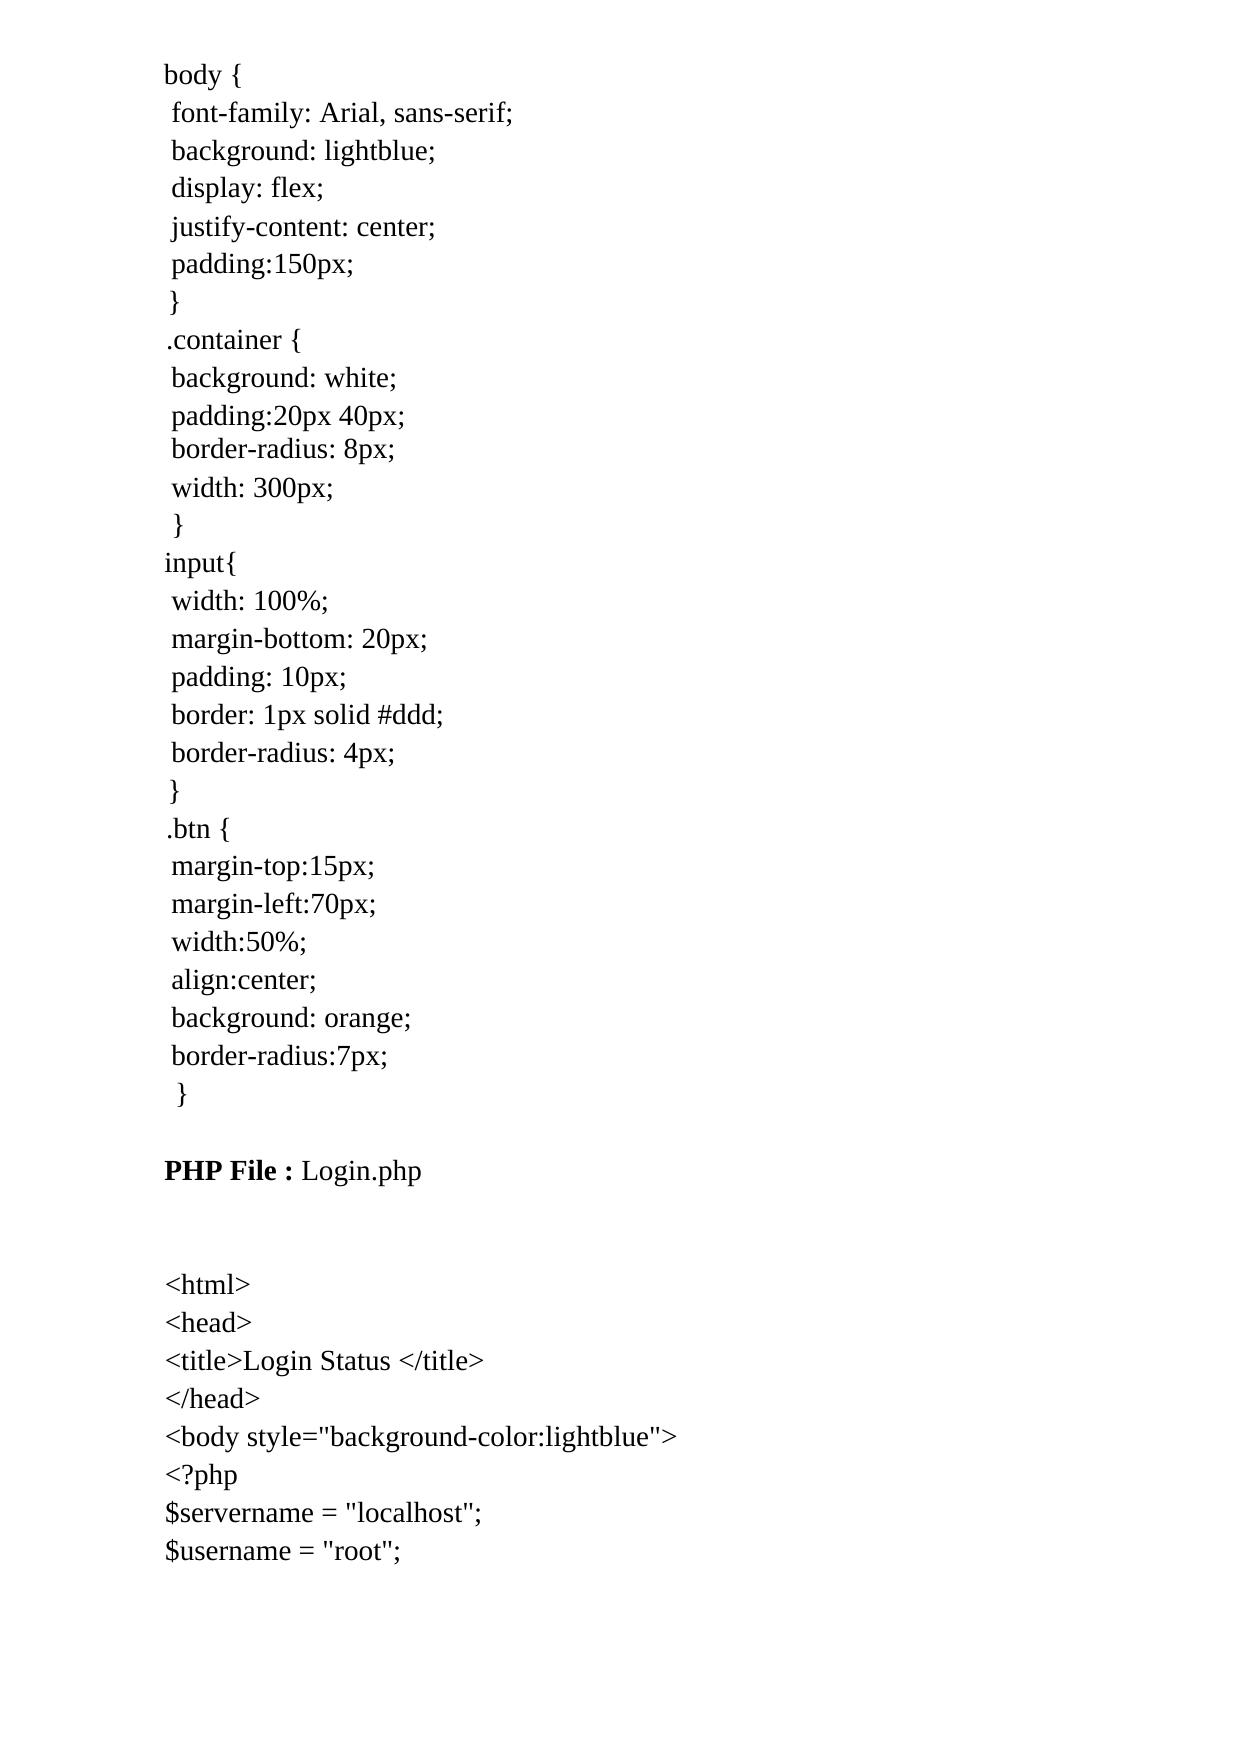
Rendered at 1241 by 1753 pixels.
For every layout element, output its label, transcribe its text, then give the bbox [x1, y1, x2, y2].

text width:50%; [164, 924, 1197, 958]
text margin-top:15px; [164, 848, 1197, 882]
text background: orange; [164, 1000, 1197, 1034]
text } [167, 773, 1197, 806]
text } [175, 1076, 1197, 1109]
text margin-left:70px; [164, 887, 1197, 920]
text display: flex; [164, 171, 1197, 204]
text border-radius: 8px; [164, 432, 1197, 465]
text border-radius: 4px; [164, 735, 1197, 768]
text margin-bottom: 20px; [164, 621, 1197, 655]
text width: 100%; [164, 583, 1197, 617]
text border: 1px solid #ddd; [164, 697, 1197, 731]
text padding:150px; [164, 246, 1197, 280]
text <head> [164, 1306, 1197, 1339]
text padding:20px 40px; [164, 398, 1197, 432]
text <html> [164, 1267, 1197, 1301]
text background: white; [164, 360, 1197, 394]
text width: 300px; [164, 470, 1197, 503]
text background: lightblue; [164, 133, 1197, 166]
text $servername = "localhost"; [165, 1495, 1197, 1528]
text .container { [166, 322, 1197, 356]
text font-family: Arial, sans-serif; [164, 95, 1197, 128]
text border-radius:7px; [164, 1038, 1197, 1072]
text </head> [164, 1381, 1197, 1415]
text padding: 10px; [164, 659, 1197, 693]
text $username = "root"; [165, 1533, 1197, 1566]
text } [164, 507, 1197, 541]
text <?php [164, 1457, 1197, 1491]
text } [167, 284, 1197, 318]
text PHP File : Login.php [164, 1153, 1197, 1186]
text align:center; [164, 962, 1197, 996]
text .btn { [166, 811, 1197, 844]
text <title>Login Status </title> [164, 1343, 1197, 1377]
text input{ [164, 545, 1197, 579]
text <body style="background-color:lightblue"> [164, 1419, 1197, 1453]
text body { [164, 57, 1197, 91]
text justify-content: center; [164, 209, 1197, 242]
